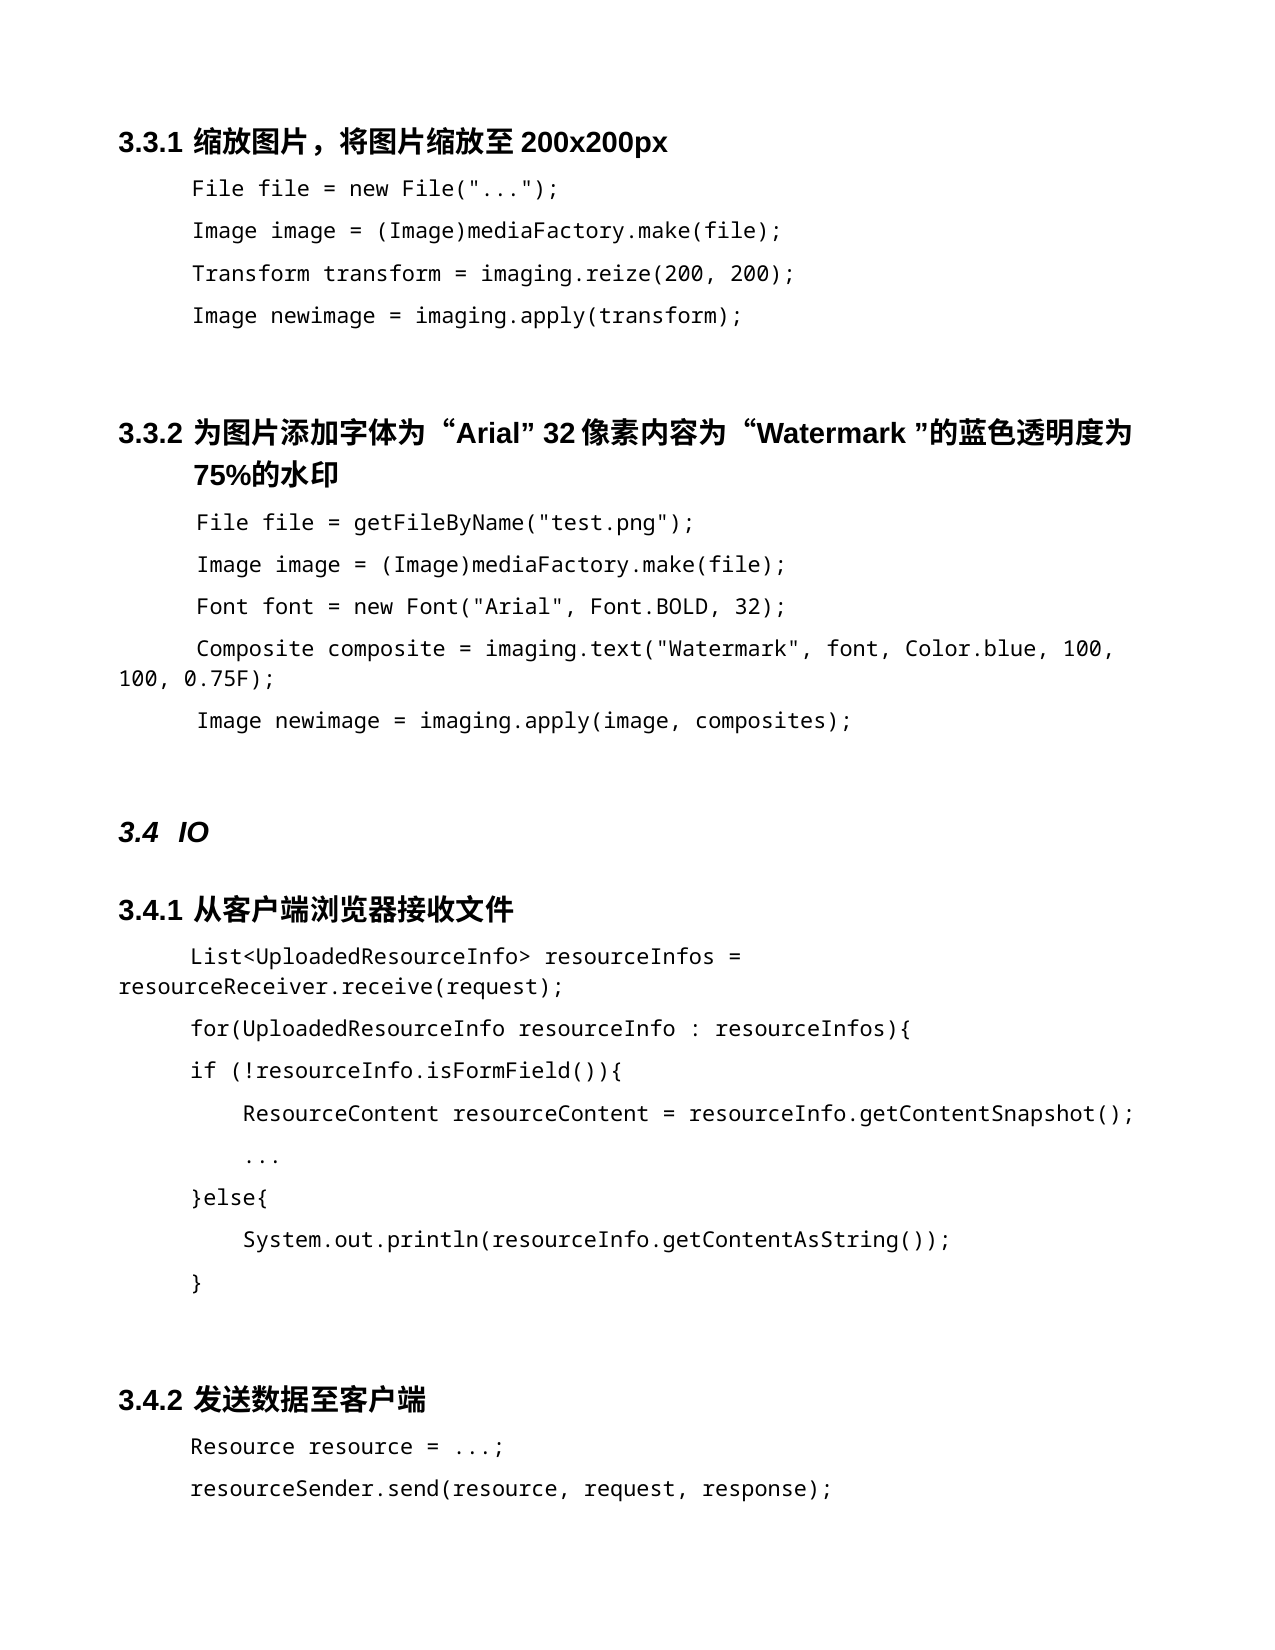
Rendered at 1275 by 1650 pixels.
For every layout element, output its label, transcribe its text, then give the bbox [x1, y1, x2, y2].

text ResourceContent resourceContent = resourceInfo.getContentSnapshot(); [118, 1097, 1157, 1127]
text File file = new File("..."); [118, 173, 1157, 203]
subtitle IO [118, 815, 1157, 848]
text Resource resource = ...; [118, 1431, 1157, 1461]
text File file = getFileByName("test.png"); [118, 506, 1157, 536]
text Image newimage = imaging.apply(transform); [118, 300, 1157, 329]
text System.out.println(resourceInfo.getContentAsString()); [118, 1224, 1157, 1254]
subtitle 缩放图片，将图片缩放至 200x200px [118, 118, 1157, 160]
subtitle 为图片添加字体为“Arial” 32像素内容为“Watermark ”的蓝色透明度为75%的水印 [118, 409, 1157, 494]
text Font font = new Font("Arial", Font.BOLD, 32); [118, 591, 1157, 621]
text Image image = (Image)mediaFactory.make(file); [118, 215, 1157, 245]
subtitle 发送数据至客户端 [118, 1376, 1157, 1418]
subtitle 从客户端浏览器接收文件 [118, 886, 1157, 928]
text ... [118, 1140, 1157, 1169]
text List<UploadedResourceInfo> resourceInfos = resourceReceiver.receive(request); [118, 941, 1157, 1000]
text Image image = (Image)mediaFactory.make(file); [118, 549, 1157, 578]
text for(UploadedResourceInfo resourceInfo : resourceInfos){ [118, 1013, 1157, 1043]
text } [118, 1267, 1157, 1296]
text Transform transform = imaging.reize(200, 200); [118, 257, 1157, 287]
text resourceSender.send(resource, request, response); [118, 1473, 1157, 1503]
text }else{ [118, 1182, 1157, 1212]
text if (!resourceInfo.isFormField()){ [118, 1055, 1157, 1085]
text Image newimage = imaging.apply(image, composites); [118, 705, 1157, 735]
text Composite composite = imaging.text("Watermark", font, Color.blue, 100, 100, 0.75F); [118, 633, 1157, 693]
